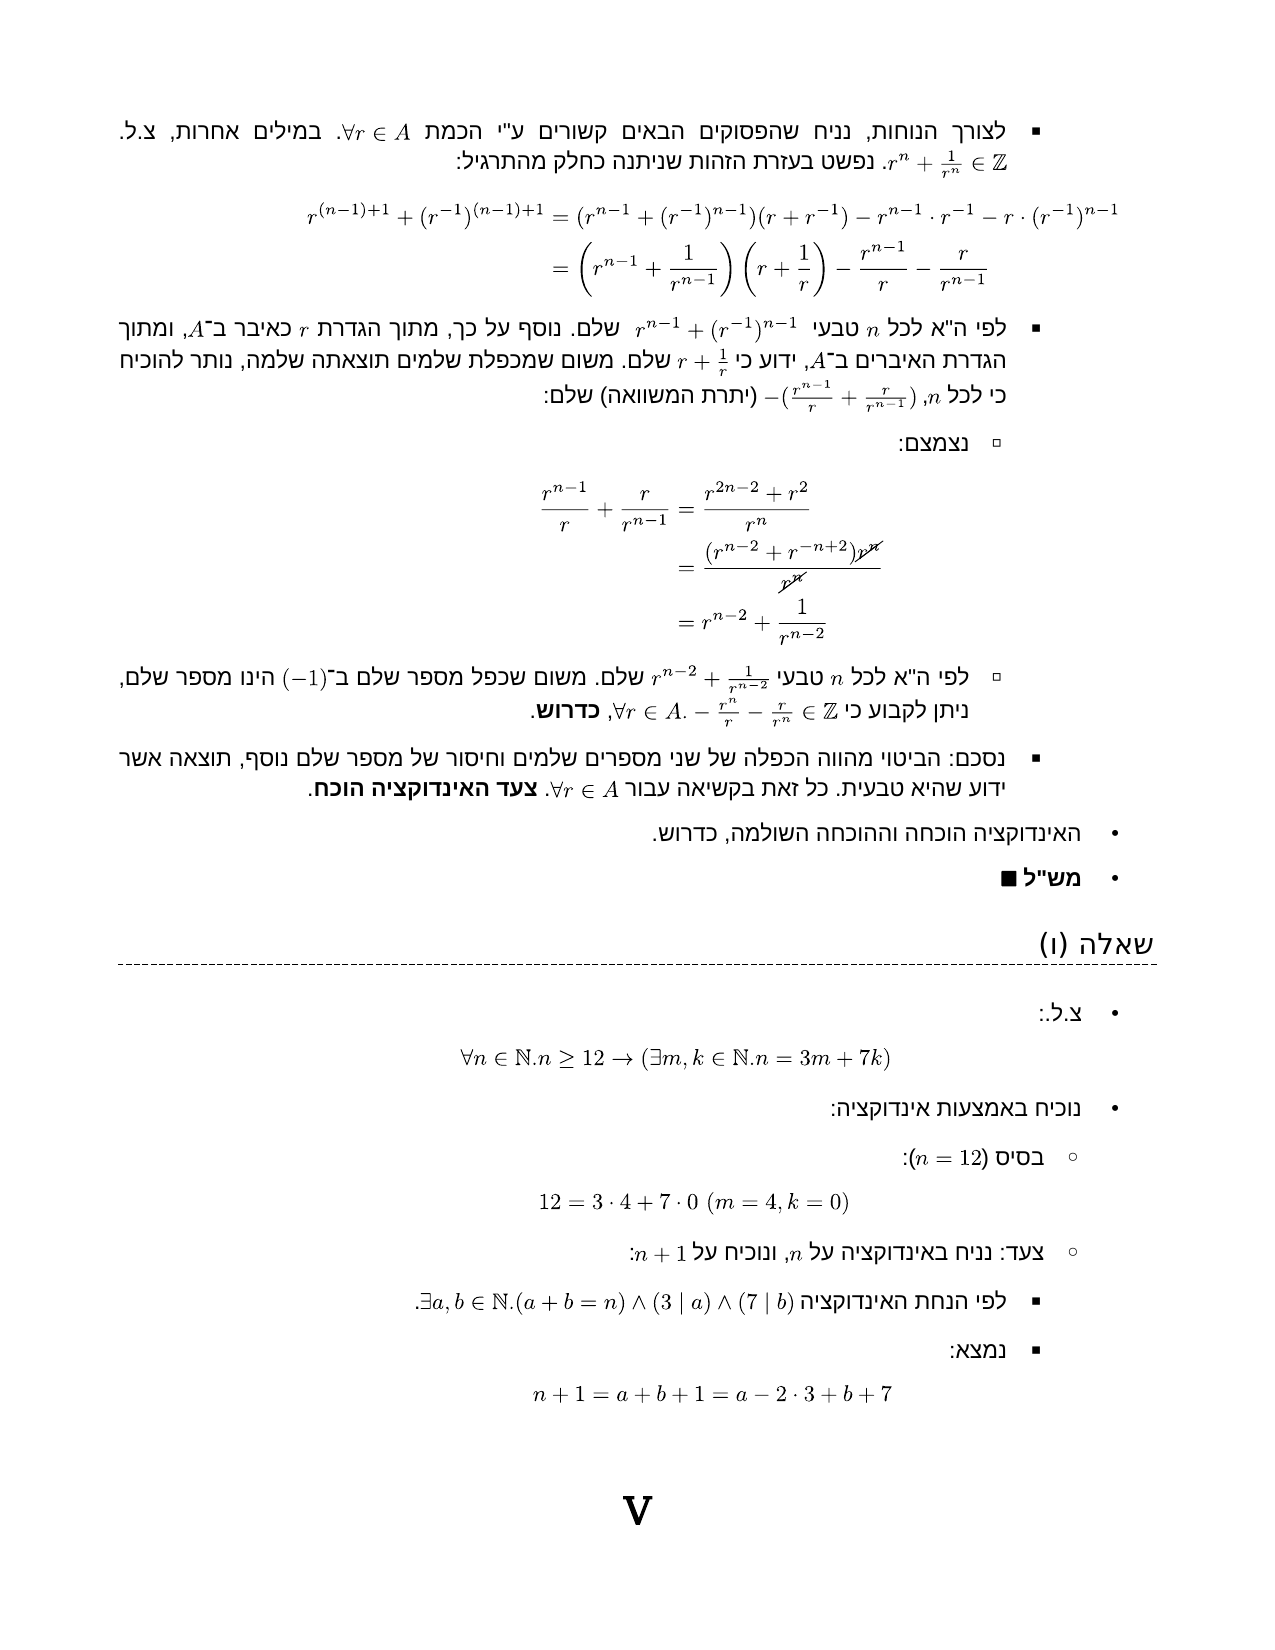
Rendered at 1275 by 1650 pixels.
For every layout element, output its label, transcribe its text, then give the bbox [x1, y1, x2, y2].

list נצמצם: [118, 430, 1007, 457]
list צ.ל.: [118, 1000, 1119, 1026]
list נמצא: [118, 1337, 1044, 1363]
list לפי ה"א לכל טבעי שלם. נוסף על כך, מתוך הגדרת כאיבר ב־, ומתוך הגדרת האיברים ב־, ידוע כי שלם. משום שמכפלת שלמים תוצאתה שלמה, נותר להוכיח כי לכל , (יתרת המשוואה) שלם: [118, 315, 1044, 412]
list לפי ה"א לכל טבעי שלם. משום שכפל מספר שלם ב־ הינו מספר שלם, ניתן לקבוע כי , כדרוש. [118, 664, 1007, 727]
list צעד: נניח באינדוקציה על , ונוכיח על : [118, 1239, 1082, 1266]
list נסכם: הביטוי מהווה הכפלה של שני מספרים שלמים וחיסור של מספר שלם נוסף, תוצאה אשר ידוע שהיא טבעית. כל זאת בקשיאה עבור . צעד האינדוקציה הוכח. [118, 745, 1044, 802]
list לפי הנחת האינדוקציה . [118, 1288, 1044, 1315]
list מש"ל [118, 865, 1119, 891]
list האינדוקציה הוכחה וההוכחה השולמה, כדרוש. [118, 820, 1119, 847]
list בסיס (): [118, 1144, 1082, 1170]
list לצורך הנוחות, נניח שהפסוקים הבאים קשורים ע"י הכמת . במילים אחרות, צ.ל. . נפשט בעזרת הזהות שניתנה כחלק מהתרגיל: [118, 118, 1044, 178]
list נוכיח באמצעות אינדוקציה: [118, 1095, 1119, 1122]
subtitle שאלה (ו) [118, 924, 1157, 964]
